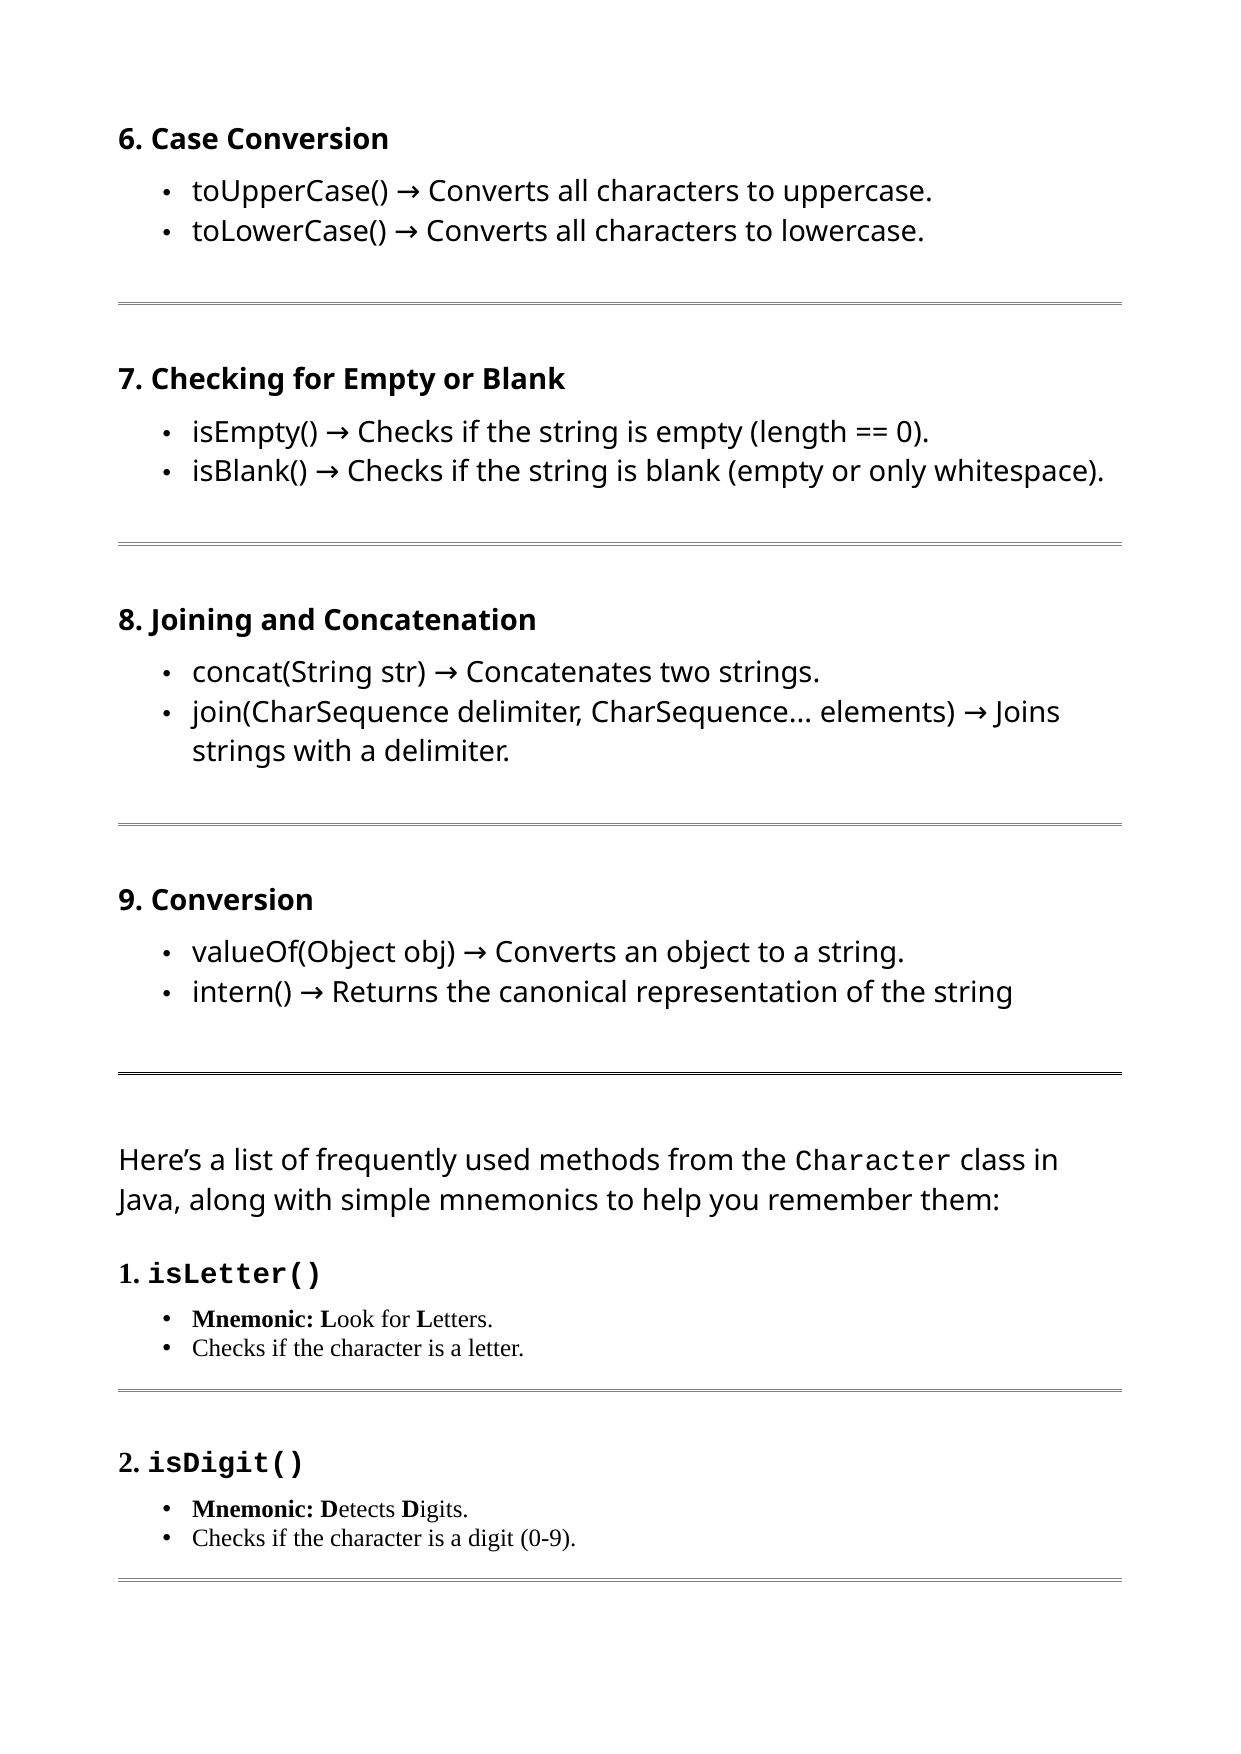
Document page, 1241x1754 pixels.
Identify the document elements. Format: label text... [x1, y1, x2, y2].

subtitle 9. Conversion [118, 879, 1122, 919]
list Checks if the character is a digit (0-9). [162, 1523, 1122, 1552]
subtitle 1. isLetter() [118, 1256, 1122, 1292]
list isBlank() → Checks if the string is blank (empty or only whitespace). [162, 451, 1122, 490]
subtitle 6. Case Conversion [118, 118, 1122, 158]
text Here’s a list of frequently used methods from the Character class in Java, along with simple mnemonics to help you remember them: [118, 1139, 1122, 1218]
list join(CharSequence delimiter, CharSequence... elements) → Joins strings with a delimiter. [162, 691, 1122, 770]
list intern() → Returns the canonical representation of the string [162, 971, 1122, 1011]
subtitle 2. isDigit() [118, 1446, 1122, 1482]
subtitle 8. Joining and Concatenation [118, 599, 1122, 639]
list isEmpty() → Checks if the string is empty (length == 0). [162, 411, 1122, 451]
list Mnemonic: Look for Letters. [162, 1304, 1122, 1333]
list toLowerCase() → Converts all characters to lowercase. [162, 210, 1122, 250]
list valueOf(Object obj) → Converts an object to a string. [162, 932, 1122, 971]
list Mnemonic: Detects Digits. [162, 1494, 1122, 1523]
subtitle 7. Checking for Empty or Blank [118, 359, 1122, 398]
list toUpperCase() → Converts all characters to uppercase. [162, 170, 1122, 210]
list concat(String str) → Concatenates two strings. [162, 651, 1122, 691]
list Checks if the character is a letter. [162, 1333, 1122, 1362]
